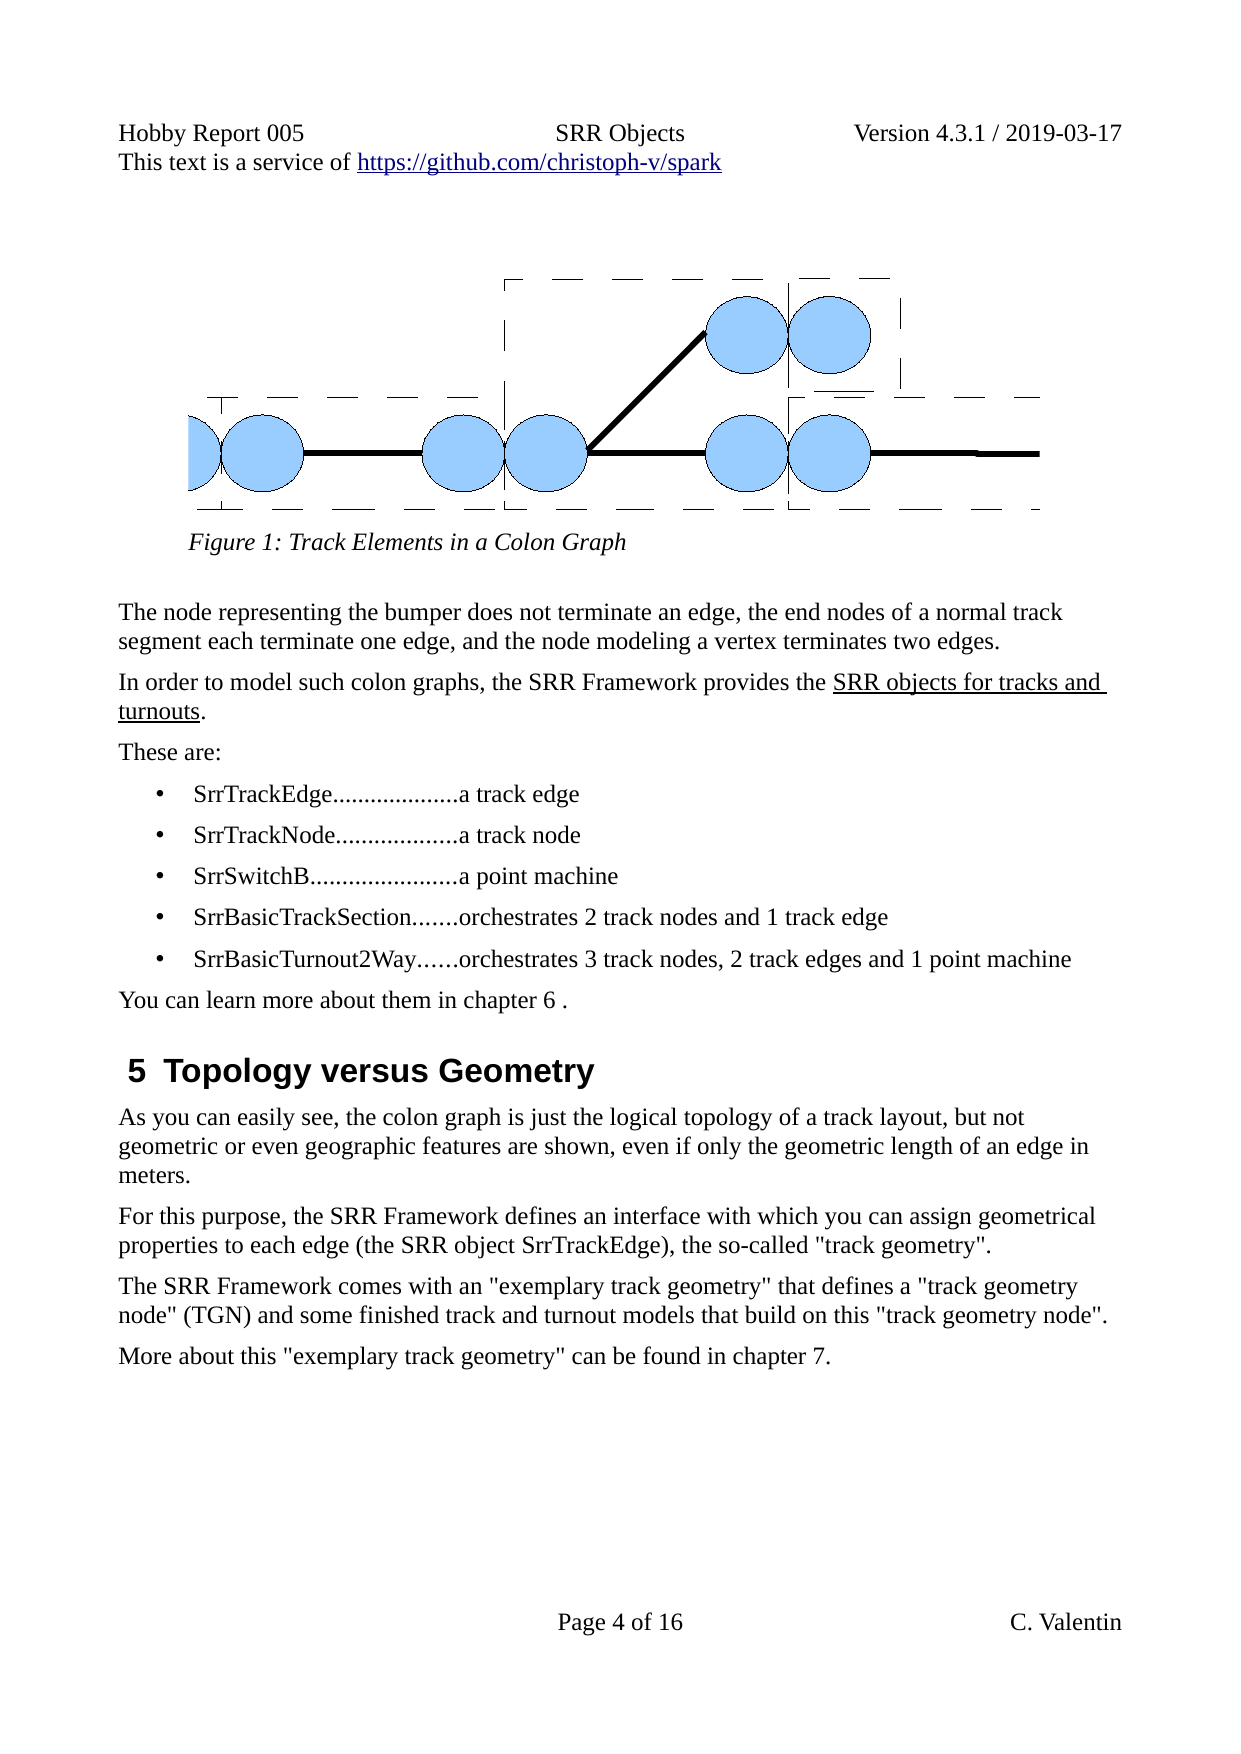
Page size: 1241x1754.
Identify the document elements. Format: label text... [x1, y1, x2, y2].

text More about this "exemplary track geometry" can be found in chapter 7. [118, 1341, 1122, 1370]
list SrrTrackEdge a track edge [156, 779, 1122, 807]
text The SRR Framework comes with an "exemplary track geometry" that defines a "track geometry node" (TGN) and some finished track and turnout models that build on this "track geometry node". [118, 1271, 1122, 1328]
text These are: [118, 737, 1122, 766]
list SrrSwitchB a point machine [156, 861, 1122, 890]
text For this purpose, the SRR Framework defines an interface with which you can assign geometrical properties to each edge (the SRR object SrrTrackEdge), the so-called "track geometry". [118, 1201, 1122, 1258]
subtitle Topology versus Geometry [118, 1051, 1122, 1090]
list SrrBasicTrackSection orchestrates 2 track nodes and 1 track edge [156, 902, 1122, 931]
text In order to model such colon graphs, the SRR Framework provides the SRR objects for tracks and turnouts. [118, 667, 1122, 725]
text Figure 1: Track Elements in a Colon Graph [188, 456, 1039, 556]
list SrrTrackNode a track node [156, 820, 1122, 849]
text You can learn more about them in chapter 6 . [118, 985, 1122, 1014]
text [188, 255, 1039, 451]
text The node representing the bumper does not terminate an edge, the end nodes of a normal track segment each terminate one edge, and the node modeling a vertex terminates two edges. [118, 597, 1122, 655]
text As you can easily see, the colon graph is just the logical topology of a track layout, but not geometric or even geographic features are shown, even if only the geometric length of an edge in meters. [118, 1102, 1122, 1188]
list SrrBasicTurnout2Way orchestrates 3 track nodes, 2 track edges and 1 point machine [156, 944, 1122, 972]
